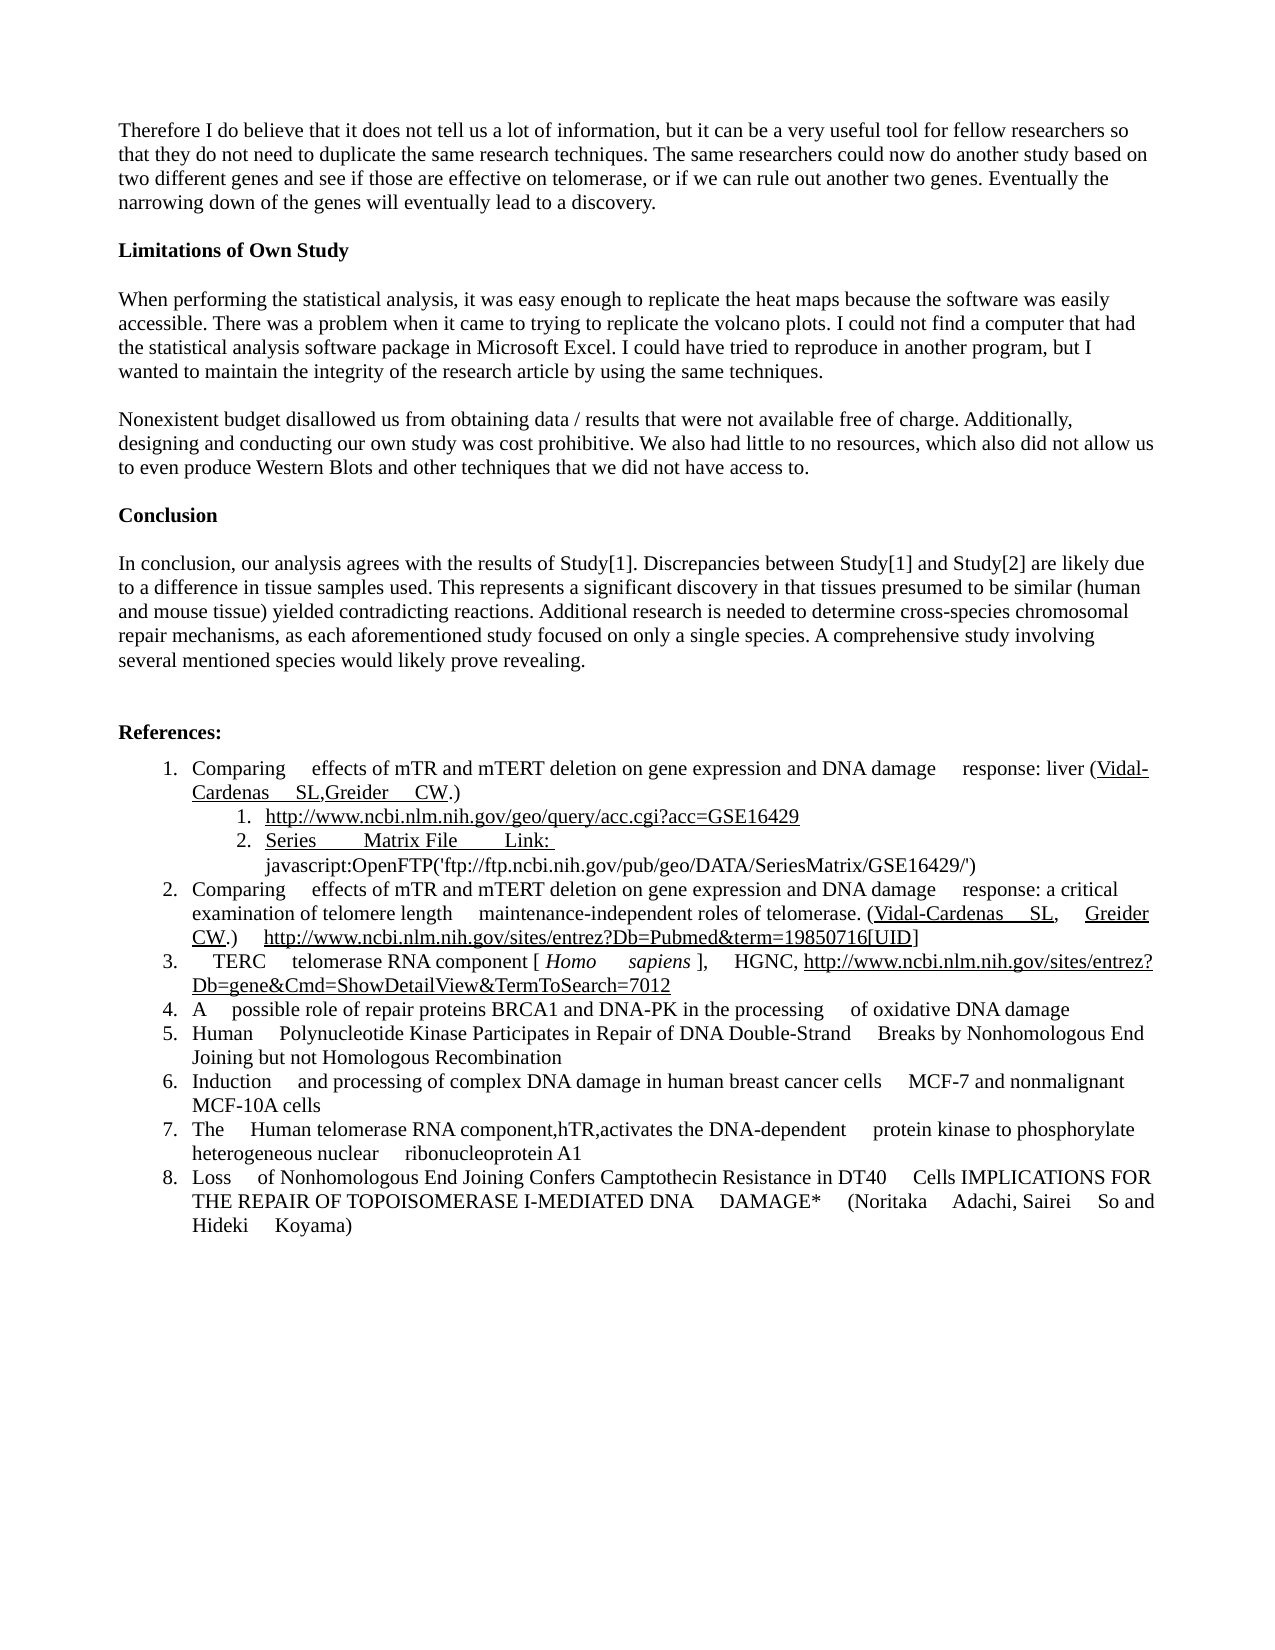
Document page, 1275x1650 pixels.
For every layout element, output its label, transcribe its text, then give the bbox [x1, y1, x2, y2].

list A possible role of repair proteins BRCA1 and DNA-PK in the processing of oxidative DNA damage [162, 997, 1157, 1021]
list Comparing effects of mTR and mTERT deletion on gene expression and DNA damage response: liver (Vidal-Cardenas SL,Greider CW.) [162, 756, 1157, 804]
text Therefore I do believe that it does not tell us a lot of information, but it can be a very useful tool for fellow researchers so that they do not need to duplicate the same research techniques. The same researchers could now do another study based on two different genes and see if those are effective on telomerase, or if we can rule out another two genes. Eventually the narrowing down of the genes will eventually lead to a discovery. Limitations of Own Study When performing the statistical analysis, it was easy enough to replicate the heat maps because the software was easily accessible. There was a problem when it came to trying to replicate the volcano plots. I could not find a computer that had the statistical analysis software package in Microsoft Excel. I could have tried to reproduce in another program, but I wanted to maintain the integrity of the research article by using the same techniques. Nonexistent budget disallowed us from obtaining data / results that were not available free of charge. Additionally, designing and conducting our own study was cost prohibitive. We also had little to no resources, which also did not allow us to even produce Western Blots and other techniques that we did not have access to. Conclusion In conclusion, our analysis agrees with the results of Study[1]. Discrepancies between Study[1] and Study[2] are likely due to a difference in tissue samples used. This represents a significant discovery in that tissues presumed to be similar (human and mouse tissue) yielded contradicting reactions. Additional research is needed to determine cross-species chromosomal repair mechanisms, as each aforementioned study focused on only a single species. A comprehensive study involving several mentioned species would likely prove revealing. References: [118, 118, 1157, 744]
list Induction and processing of complex DNA damage in human breast cancer cells MCF-7 and nonmalignant MCF-10A cells [162, 1069, 1157, 1117]
list The Human telomerase RNA component,hTR,activates the DNA-dependent protein kinase to phosphorylate heterogeneous nuclear ribonucleoprotein A1 [162, 1117, 1157, 1165]
list Loss of Nonhomologous End Joining Confers Camptothecin Resistance in DT40 Cells IMPLICATIONS FOR THE REPAIR OF TOPOISOMERASE I-MEDIATED DNA DAMAGE* (Noritaka Adachi, Sairei So and Hideki Koyama) [162, 1165, 1157, 1237]
list TERC telomerase RNA component [ Homo sapiens ], HGNC, http://www.ncbi.nlm.nih.gov/sites/entrez?Db=gene&Cmd=ShowDetailView&TermToSearch=7012 [162, 949, 1157, 997]
list Comparing effects of mTR and mTERT deletion on gene expression and DNA damage response: a critical examination of telomere length maintenance-independent roles of telomerase. (Vidal-Cardenas SL, Greider CW.) http://www.ncbi.nlm.nih.gov/sites/entrez?Db=Pubmed&term=19850716[UID] [162, 877, 1157, 949]
list Series Matrix File Link: javascript:OpenFTP('ftp://ftp.ncbi.nih.gov/pub/geo/DATA/SeriesMatrix/GSE16429/') [236, 828, 1157, 877]
list http://www.ncbi.nlm.nih.gov/geo/query/acc.cgi?acc=GSE16429 [236, 804, 1157, 828]
list Human Polynucleotide Kinase Participates in Repair of DNA Double-Strand Breaks by Nonhomologous End Joining but not Homologous Recombination [162, 1021, 1157, 1069]
